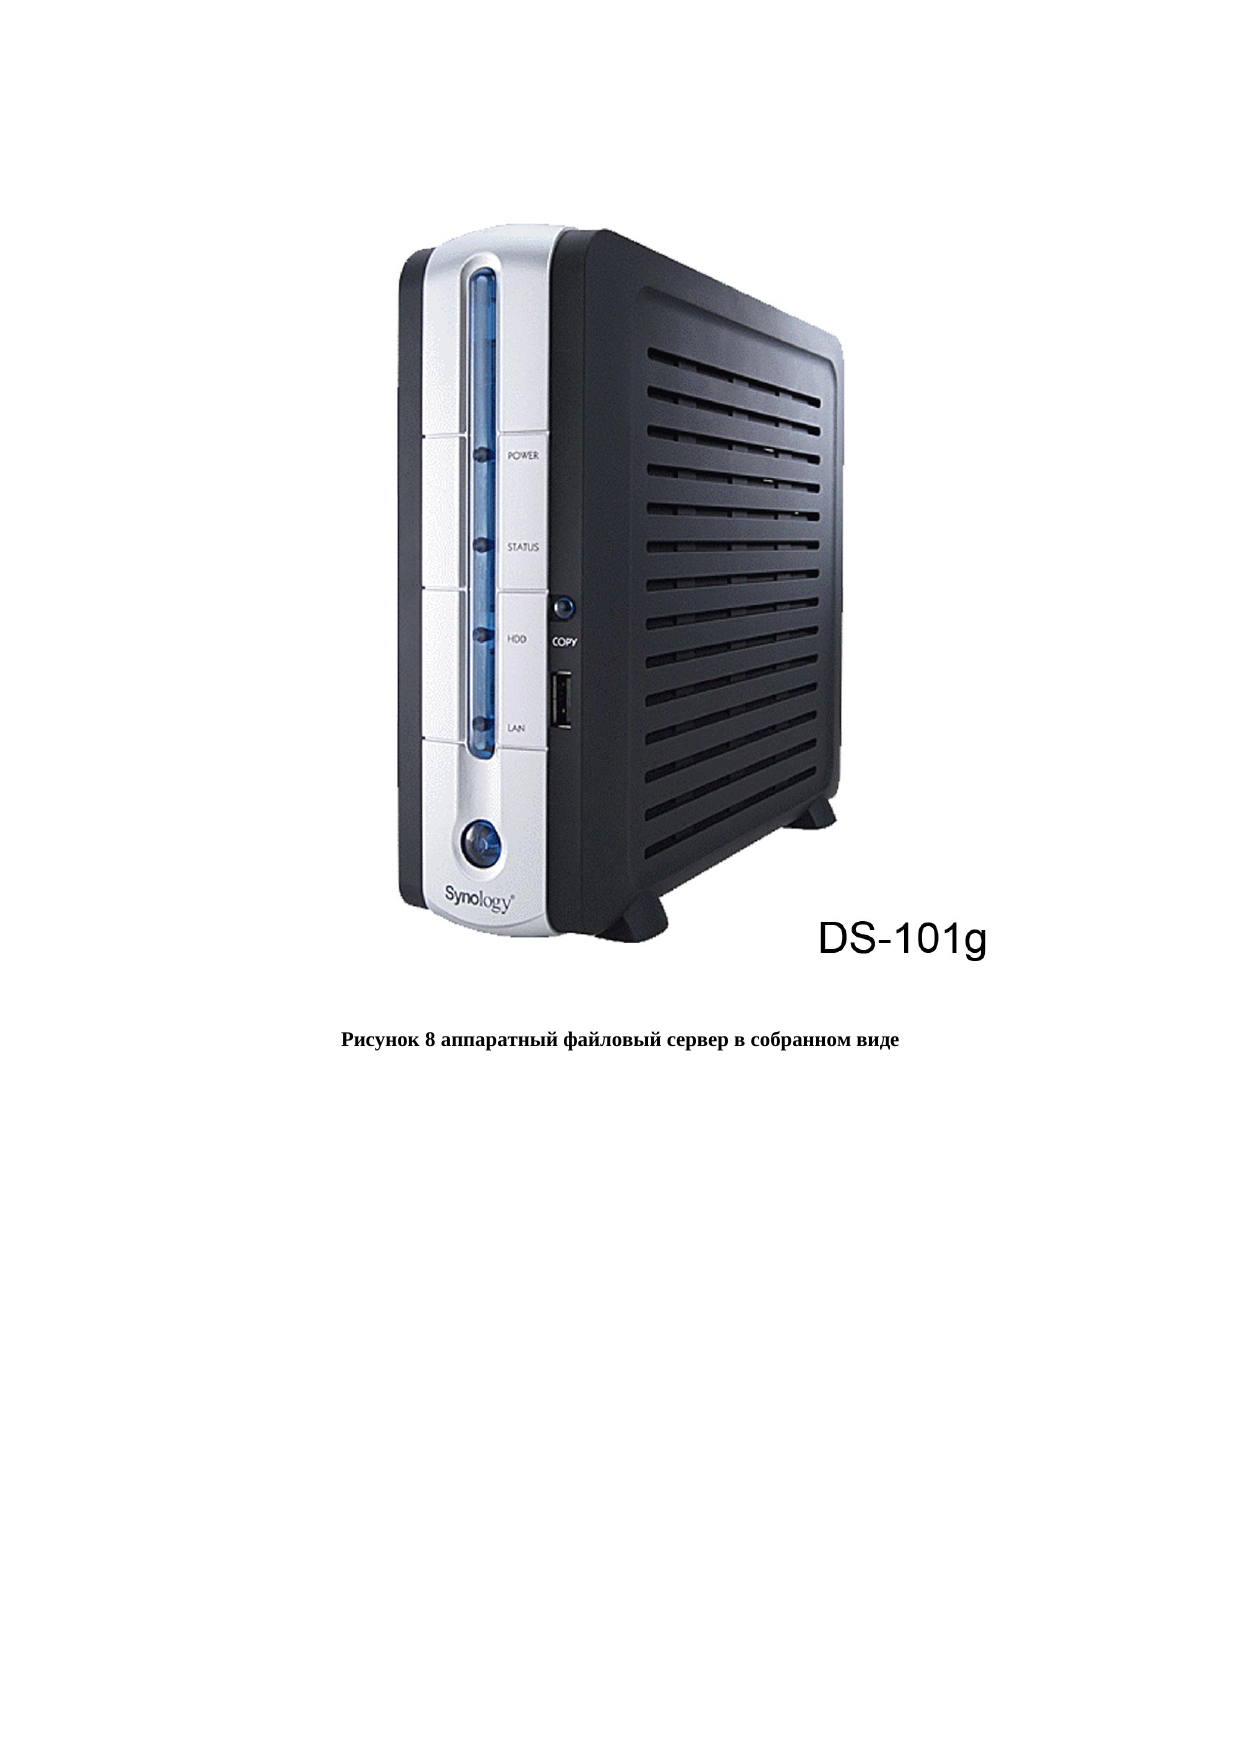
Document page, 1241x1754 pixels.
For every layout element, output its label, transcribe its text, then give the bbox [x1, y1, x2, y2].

picture [188, 150, 1053, 1015]
text Рисунок 8 аппаратный файловый сервер в собранном виде [187, 1027, 1053, 1051]
